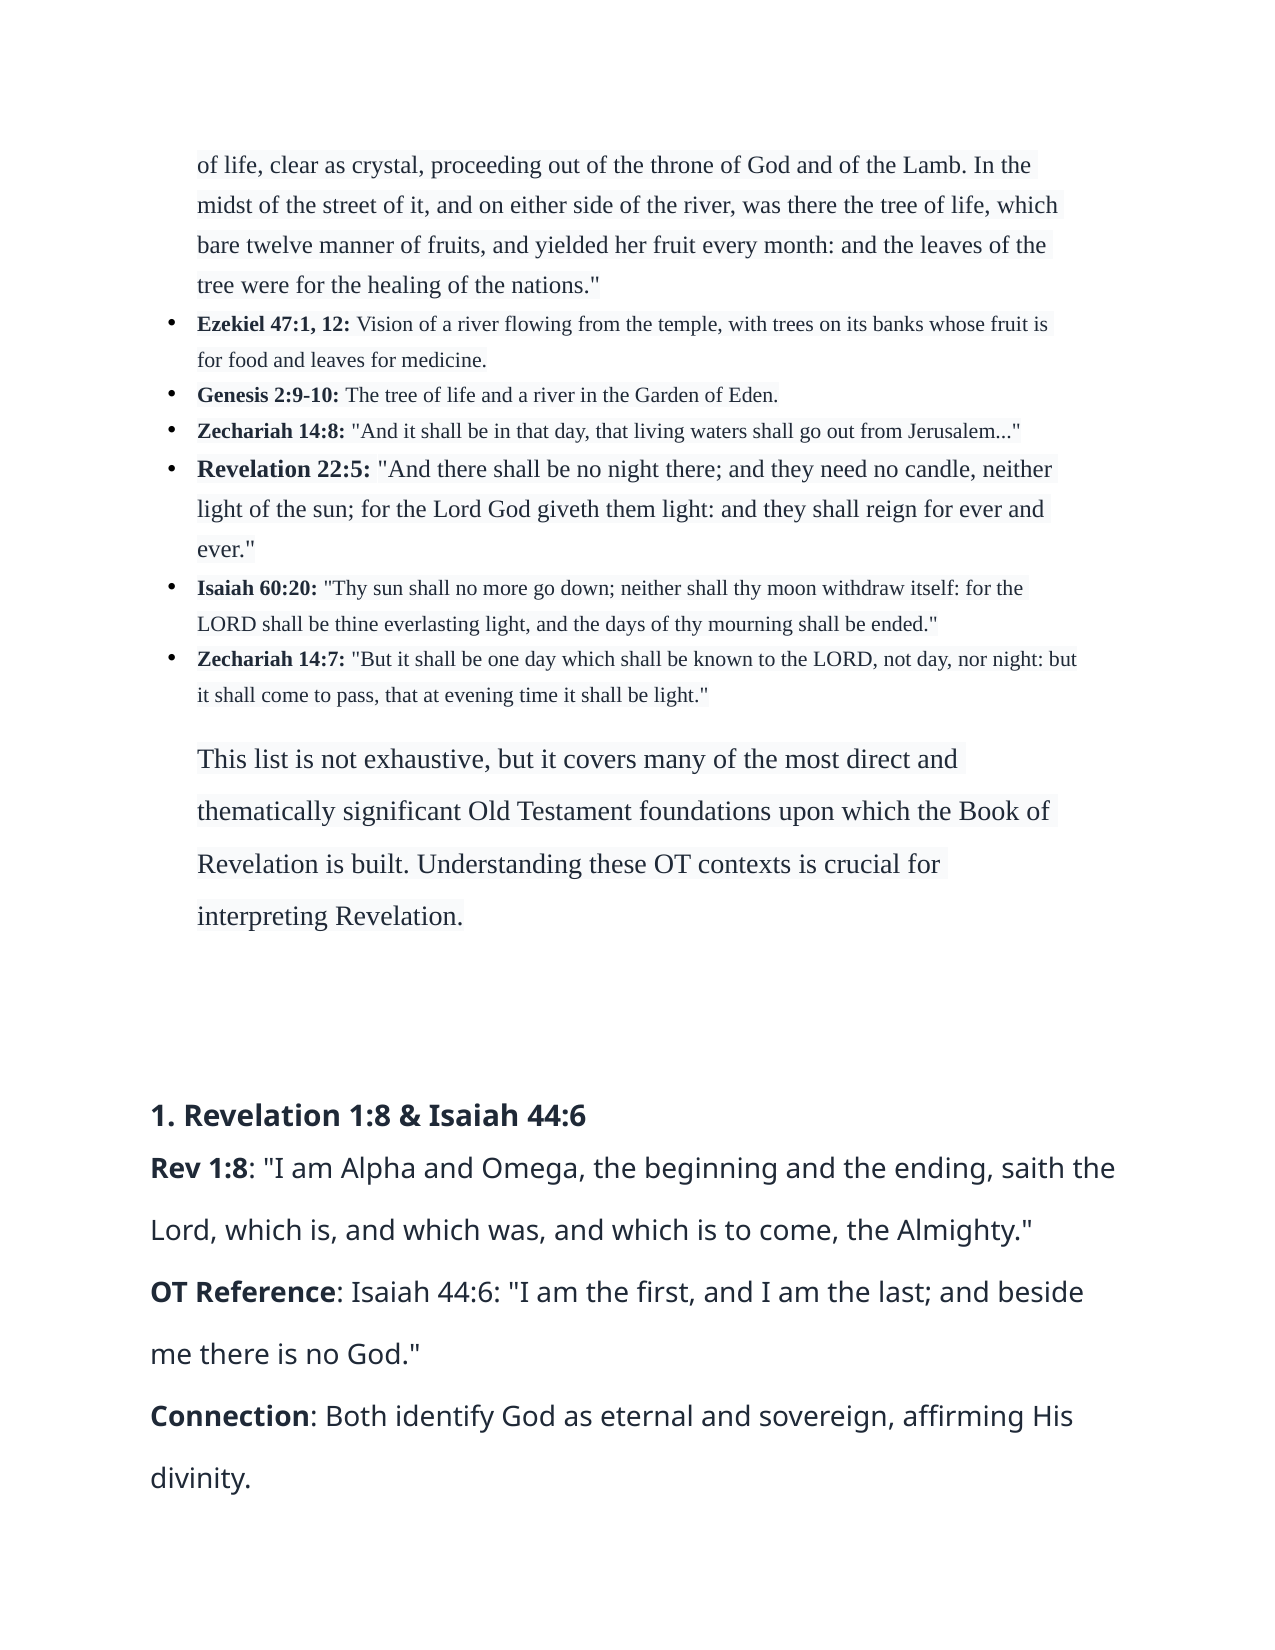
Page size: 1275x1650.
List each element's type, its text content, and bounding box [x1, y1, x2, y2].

list Ezekiel 47:1, 12: Vision of a river flowing from the temple, with trees on its banks whose fruit is for food and leaves for medicine. [197, 311, 1078, 372]
list Genesis 2:9-10: The tree of life and a river in the Garden of Eden. [197, 382, 1078, 408]
text Rev 1:8: "I am Alpha and Omega, the beginning and the ending, saith the Lord, which is, and which was, and which is to come, the Almighty." OT Reference: Isaiah 44:6: "I am the first, and I am the last; and beside me there is no God." Connection: Both identify God as eternal and sovereign, affirming His divinity. [150, 1148, 1125, 1497]
list Revelation 22:5: "And there shall be no night there; and they need no candle, neither light of the sun; for the Lord God giveth them light: and they shall reign for ever and ever." [197, 454, 1078, 563]
list of life, clear as crystal, proceeding out of the throne of God and of the Lamb. In the midst of the street of it, and on either side of the river, was there the tree of life, which bare twelve manner of fruits, and yielded her fruit every month: and the leaves of the tree were for the healing of the nations." [197, 150, 1078, 299]
list Zechariah 14:7: "But it shall be one day which shall be known to the LORD, not day, nor night: but it shall come to pass, that at evening time it shall be light." [197, 646, 1078, 707]
text This list is not exhaustive, but it covers many of the most direct and thematically significant Old Testament foundations upon which the Book of Revelation is built. Understanding these OT contexts is crucial for interpreting Revelation. [197, 742, 1078, 931]
subtitle 1. Revelation 1:8 & Isaiah 44:6 [150, 1095, 1125, 1135]
list Zechariah 14:8: "And it shall be in that day, that living waters shall go out from Jerusalem..." [197, 418, 1078, 444]
list Isaiah 60:20: "Thy sun shall no more go down; neither shall thy moon withdraw itself: for the LORD shall be thine everlasting light, and the days of thy mourning shall be ended." [197, 575, 1078, 636]
